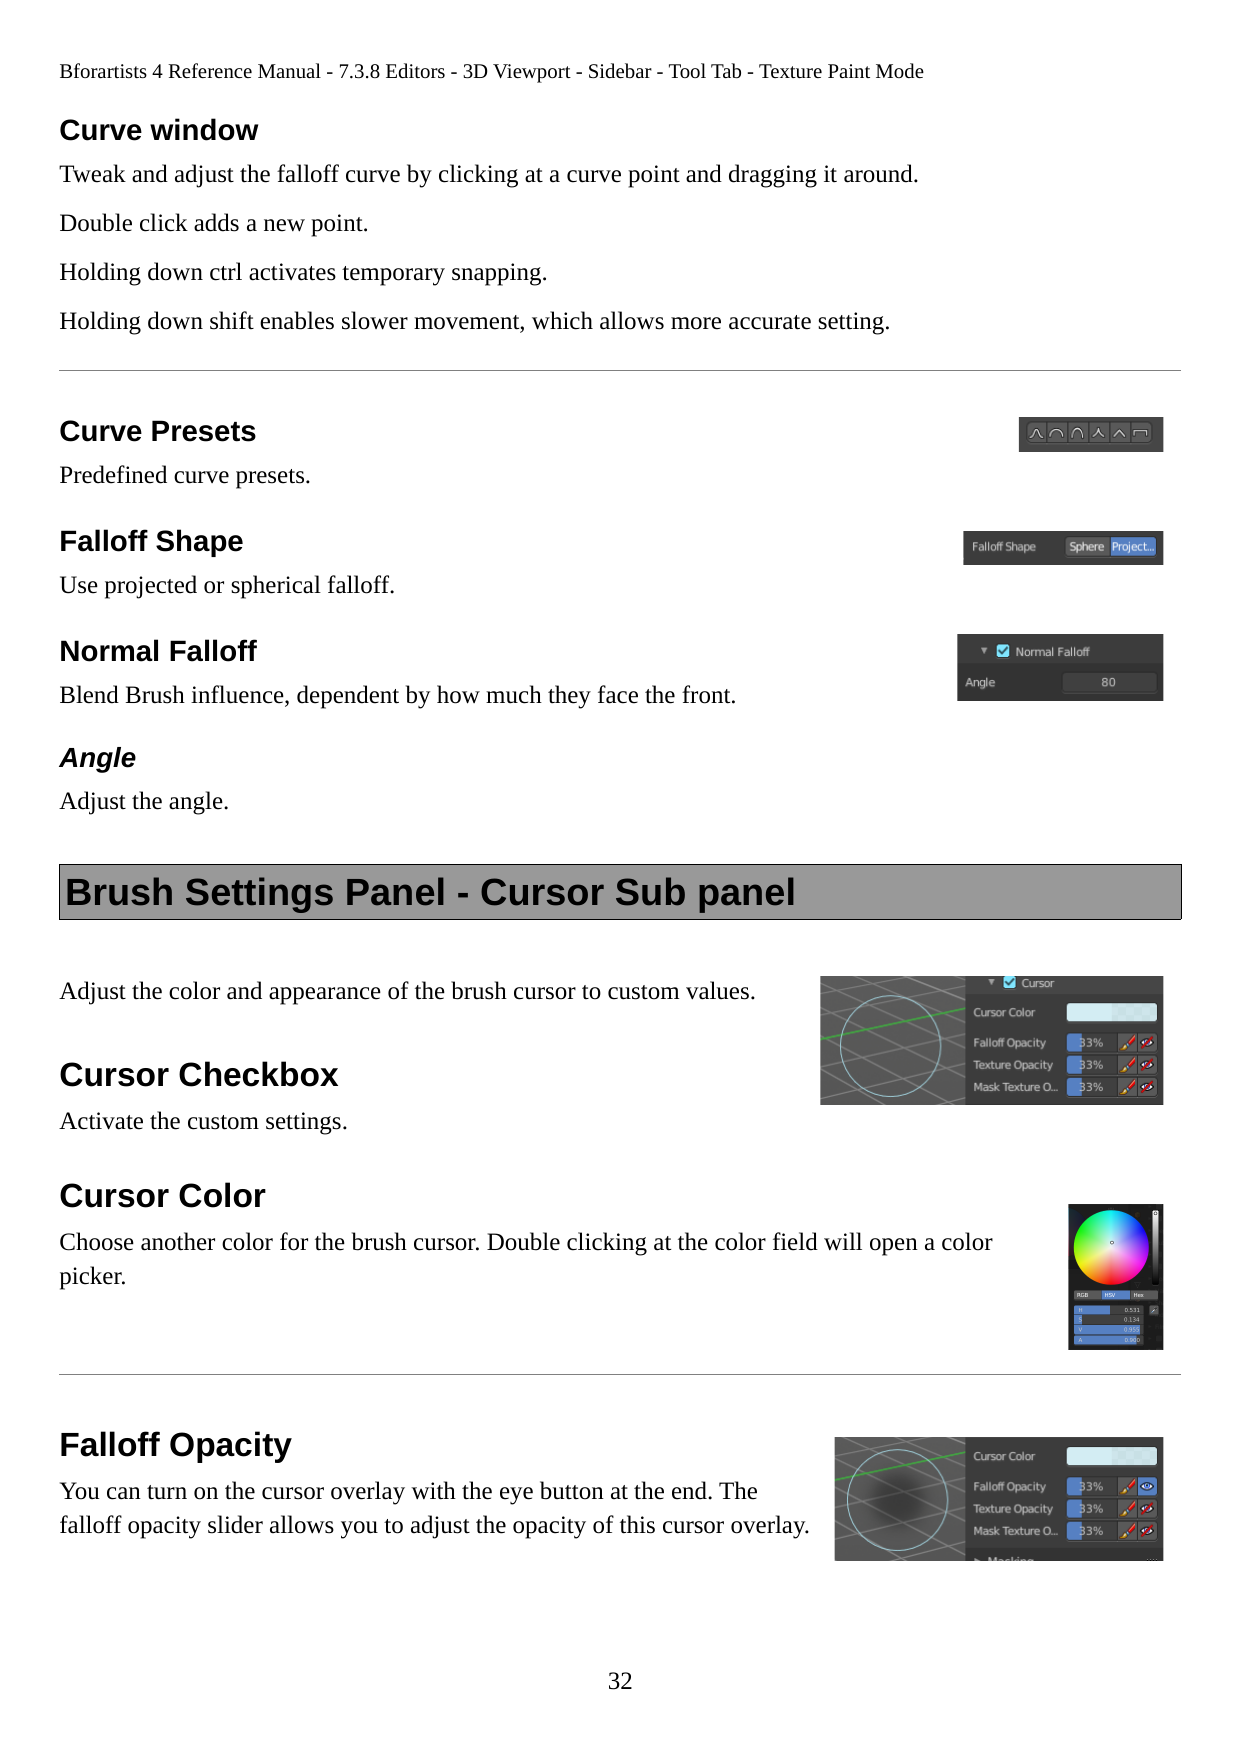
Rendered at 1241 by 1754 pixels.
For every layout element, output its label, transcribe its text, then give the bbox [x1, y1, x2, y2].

text Adjust the color and appearance of the brush cursor to custom values. [59, 976, 820, 1005]
text Use projected or spherical falloff. [59, 570, 1181, 599]
subtitle [1164, 1055, 1181, 1093]
text Blend Brush influence, dependent by how much they face the front. [59, 680, 1181, 709]
subtitle Curve window [59, 113, 1181, 146]
subtitle [1164, 634, 1181, 667]
picture [1068, 1204, 1164, 1350]
text Adjust the angle. [59, 786, 1181, 814]
text Activate the custom settings. [59, 1106, 1181, 1135]
subtitle Curve Presets [59, 414, 1181, 448]
text Holding down shift enables slower movement, which allows more accurate setting. [59, 306, 1181, 335]
text Choose another color for the brush cursor. Double clicking at the color field will open a color picker. [59, 1227, 1068, 1290]
text Double click adds a new point. [59, 208, 1181, 237]
picture [820, 976, 1164, 1105]
subtitle Normal Falloff [59, 634, 957, 667]
subtitle Falloff Shape [59, 524, 1181, 557]
subtitle Cursor Checkbox [59, 1055, 820, 1093]
subtitle Cursor Color [59, 1176, 1181, 1214]
subtitle Angle [59, 741, 1181, 773]
picture [1018, 417, 1164, 452]
picture [834, 1437, 1164, 1561]
picture [963, 531, 1164, 565]
subtitle Falloff Opacity [59, 1424, 1181, 1463]
text Holding down ctrl activates temporary snapping. [59, 257, 1181, 286]
text Tweak and adjust the falloff curve by clicking at a curve point and dragging it around. [59, 159, 1181, 188]
text You can turn on the cursor overlay with the eye button at the end. The falloff opacity slider allows you to adjust the opacity of this cursor overlay. [59, 1476, 834, 1539]
text Predefined curve presets. [59, 460, 1181, 489]
table_header Brush Settings Panel - Cursor Sub panel [60, 865, 1181, 919]
picture [957, 634, 1164, 701]
